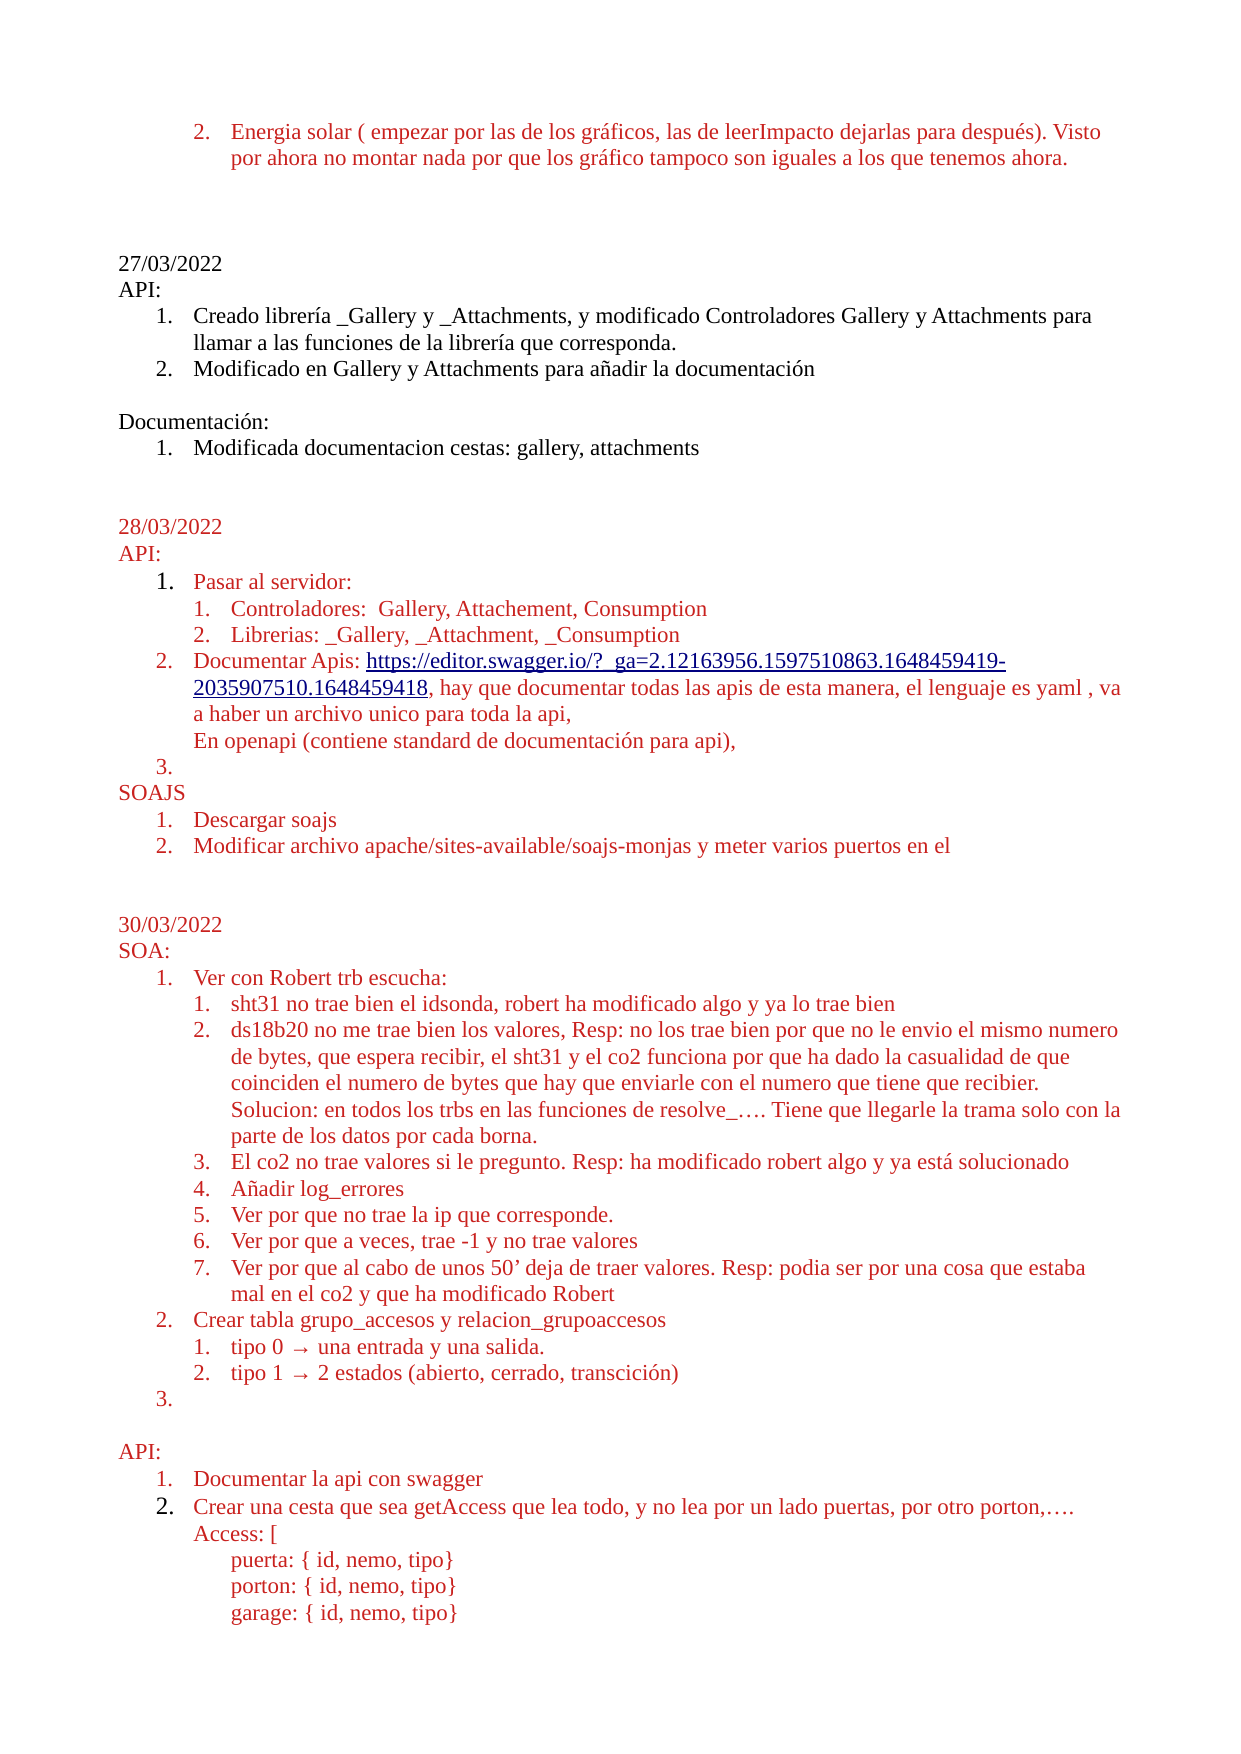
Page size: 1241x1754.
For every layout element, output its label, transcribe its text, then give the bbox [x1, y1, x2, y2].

text SOA: [118, 937, 1122, 964]
list Pasar al servidor: [156, 566, 1122, 595]
text SOAJS [118, 779, 1122, 806]
text 30/03/2022 [118, 911, 1122, 937]
text Documentación: [118, 408, 1122, 434]
text API: [118, 1438, 1122, 1464]
list Modificar archivo apache/sites-available/soajs-monjas y meter varios puertos en el [156, 832, 1122, 858]
list Librerias: _Gallery, _Attachment, _Consumption [193, 621, 1122, 648]
list Controladores: Gallery, Attachement, Consumption [193, 595, 1122, 621]
list Ver por que a veces, trae -1 y no trae valores [193, 1227, 1122, 1254]
list ds18b20 no me trae bien los valores, Resp: no los trae bien por que no le envio el mismo numero de bytes, que espera recibir, el sht31 y el co2 funciona por que ha dado la casualidad de que coinciden el numero de bytes que hay que enviarle con el numero que tiene que recibier. Solucion: en todos los trbs en las funciones de resolve_…. Tiene que llegarle la trama solo con la parte de los datos por cada borna. [193, 1017, 1122, 1148]
list Crear una cesta que sea getAccess que lea todo, y no lea por un lado puertas, por otro porton,…. Access: [ [156, 1491, 1122, 1546]
list Modificado en Gallery y Attachments para añadir la documentación [156, 355, 1122, 382]
list El co2 no trae valores si le pregunto. Resp: ha modificado robert algo y ya está solucionado [193, 1148, 1122, 1175]
text API: [118, 540, 1122, 566]
list Añadir log_errores [193, 1175, 1122, 1201]
list tipo 1 → 2 estados (abierto, cerrado, transcición) [193, 1359, 1122, 1386]
list sht31 no trae bien el idsonda, robert ha modificado algo y ya lo trae bien [193, 990, 1122, 1017]
list Energia solar ( empezar por las de los gráficos, las de leerImpacto dejarlas para después). Visto por ahora no montar nada por que los gráfico tampoco son iguales a los que tenemos ahora. [193, 118, 1122, 171]
list porton: { id, nemo, tipo} [193, 1572, 1122, 1599]
text 28/03/2022 [118, 513, 1122, 540]
list Crear tabla grupo_accesos y relacion_grupoaccesos [156, 1306, 1122, 1333]
list Ver con Robert trb escucha: [156, 964, 1122, 990]
text 27/03/2022 [118, 250, 1122, 276]
list Ver por que al cabo de unos 50’ deja de traer valores. Resp: podia ser por una cosa que estaba mal en el co2 y que ha modificado Robert [193, 1254, 1122, 1306]
list tipo 0 → una entrada y una salida. [193, 1333, 1122, 1359]
list Ver por que no trae la ip que corresponde. [193, 1201, 1122, 1227]
list Documentar Apis: https://editor.swagger.io/?_ga=2.12163956.1597510863.1648459419-2035907510.1648459418, hay que documentar todas las apis de esta manera, el lenguaje es yaml , va a haber un archivo unico para toda la api, [156, 648, 1122, 727]
list Modificada documentacion cestas: gallery, attachments [156, 434, 1122, 461]
list garage: { id, nemo, tipo} [193, 1599, 1122, 1625]
list En openapi (contiene standard de documentación para api), [156, 727, 1122, 753]
text API: [118, 276, 1122, 303]
list Documentar la api con swagger [156, 1464, 1122, 1491]
list Creado librería _Gallery y _Attachments, y modificado Controladores Gallery y Attachments para llamar a las funciones de la librería que corresponda. [156, 303, 1122, 355]
list puerta: { id, nemo, tipo} [193, 1546, 1122, 1572]
list Descargar soajs [156, 806, 1122, 832]
